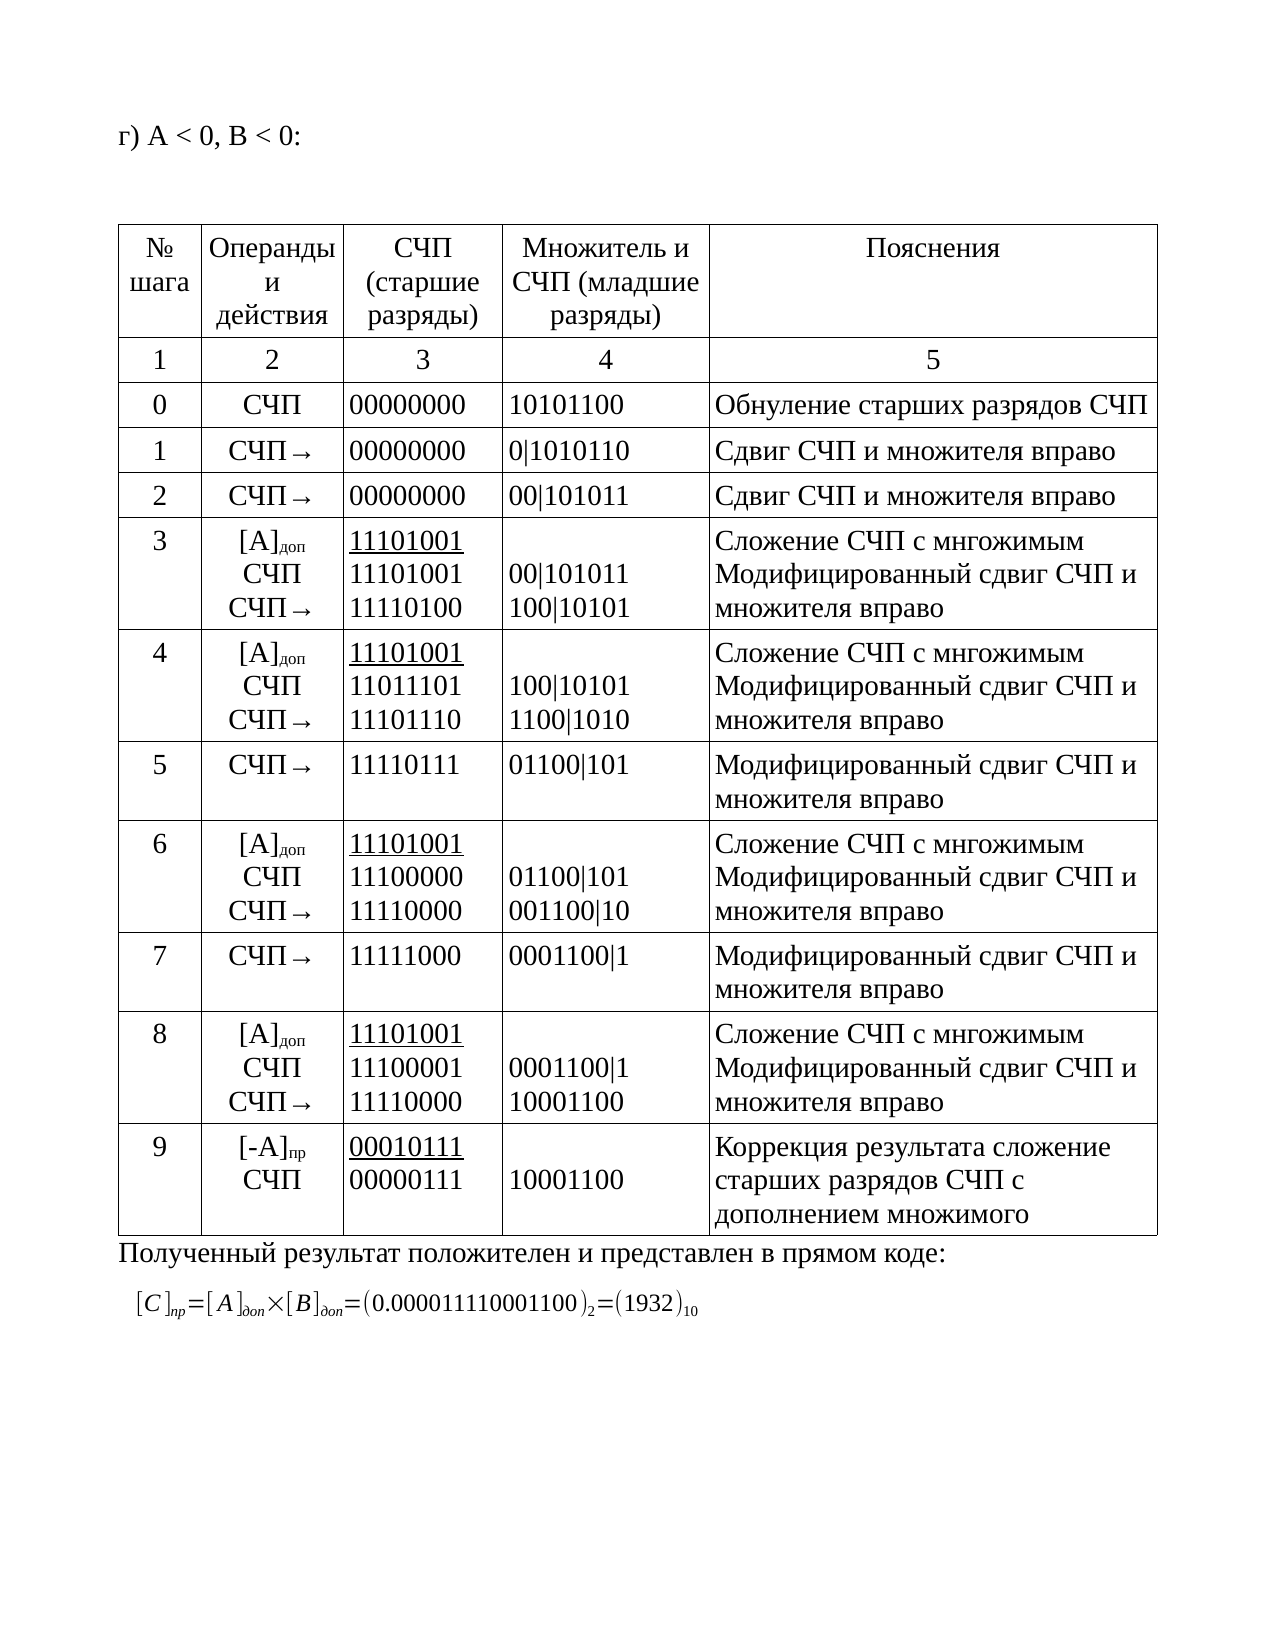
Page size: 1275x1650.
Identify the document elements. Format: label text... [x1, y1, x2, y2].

table_cell 01100|101 001100|10 [503, 821, 709, 932]
table_cell 5 [710, 338, 1157, 382]
table_cell Сдвиг СЧП и множителя вправо [710, 473, 1157, 517]
table_cell 11111000 [344, 933, 502, 1011]
table_cell 1 [119, 338, 201, 382]
table_cell 4 [119, 630, 201, 741]
table_cell 0 [119, 383, 201, 427]
table_cell 3 [119, 518, 201, 629]
table_cell 00000000 [344, 473, 502, 517]
table_cell 10001100 [503, 1124, 709, 1235]
table_cell 0|1010110 [503, 428, 709, 472]
table_cell 00000000 [344, 383, 502, 427]
table_cell Сложение СЧП с мнгожимым Модифицированный сдвиг СЧП и множителя вправо [710, 630, 1157, 741]
table_cell 00000000 [344, 428, 502, 472]
table_cell СЧП→ [202, 473, 343, 517]
table_cell Сложение СЧП с мнгожимым Модифицированный сдвиг СЧП и множителя вправо [710, 821, 1157, 932]
table_cell 2 [202, 338, 343, 382]
table_cell [A]доп СЧП СЧП→ [202, 630, 343, 741]
table_cell 11101001 11101001 11110100 [344, 518, 502, 629]
table_cell [-A]пр СЧП [202, 1124, 343, 1235]
text г) А < 0, B < 0: [118, 118, 1157, 152]
table_cell СЧП [202, 383, 343, 427]
table_cell 6 [119, 821, 201, 932]
table_cell 7 [119, 933, 201, 1011]
table_cell 0001100|1 10001100 [503, 1012, 709, 1123]
table_cell 00010111 00000111 [344, 1124, 502, 1235]
table_cell 4 [503, 338, 709, 382]
table_cell Сложение СЧП с мнгожимым Модифицированный сдвиг СЧП и множителя вправо [710, 518, 1157, 629]
table_cell 01100|101 [503, 742, 709, 820]
table_cell Коррекция результата сложение старших разрядов СЧП с дополнением множимого [710, 1124, 1157, 1235]
table_cell 10101100 [503, 383, 709, 427]
table_header Пояснения [710, 225, 1157, 337]
table_cell 9 [119, 1124, 201, 1235]
text Полученный результат положителен и представлен в прямом коде: [118, 1236, 1157, 1269]
table_cell 11101001 11100000 11110000 [344, 821, 502, 932]
table_cell [A]доп СЧП СЧП→ [202, 821, 343, 932]
table_cell Сдвиг СЧП и множителя вправо [710, 428, 1157, 472]
table_cell 0001100|1 [503, 933, 709, 1011]
table_header № шага [119, 225, 201, 337]
table_header Операнды и действия [202, 225, 343, 337]
table_cell СЧП→ [202, 428, 343, 472]
table_cell СЧП→ [202, 742, 343, 820]
table_cell СЧП→ [202, 933, 343, 1011]
table_cell 00|101011 100|10101 [503, 518, 709, 629]
table_cell Модифицированный сдвиг СЧП и множителя вправо [710, 933, 1157, 1011]
table_cell 3 [344, 338, 502, 382]
table_cell Обнуление старших разрядов СЧП [710, 383, 1157, 427]
table_cell 11101001 11011101 11101110 [344, 630, 502, 741]
table_cell 11101001 11100001 11110000 [344, 1012, 502, 1123]
table_cell 00|101011 [503, 473, 709, 517]
table_cell 100|10101 1100|1010 [503, 630, 709, 741]
table_header Множитель и СЧП (младшие разряды) [503, 225, 709, 337]
table_cell 2 [119, 473, 201, 517]
table_cell [A]доп СЧП СЧП→ [202, 1012, 343, 1123]
table_cell Модифицированный сдвиг СЧП и множителя вправо [710, 742, 1157, 820]
table_cell 1 [119, 428, 201, 472]
table_cell Сложение СЧП с мнгожимым Модифицированный сдвиг СЧП и множителя вправо [710, 1012, 1157, 1123]
table_cell 11110111 [344, 742, 502, 820]
table_cell 5 [119, 742, 201, 820]
table_header СЧП (старшие разряды) [344, 225, 502, 337]
table_cell 8 [119, 1012, 201, 1123]
table_cell [A]доп СЧП СЧП→ [202, 518, 343, 629]
